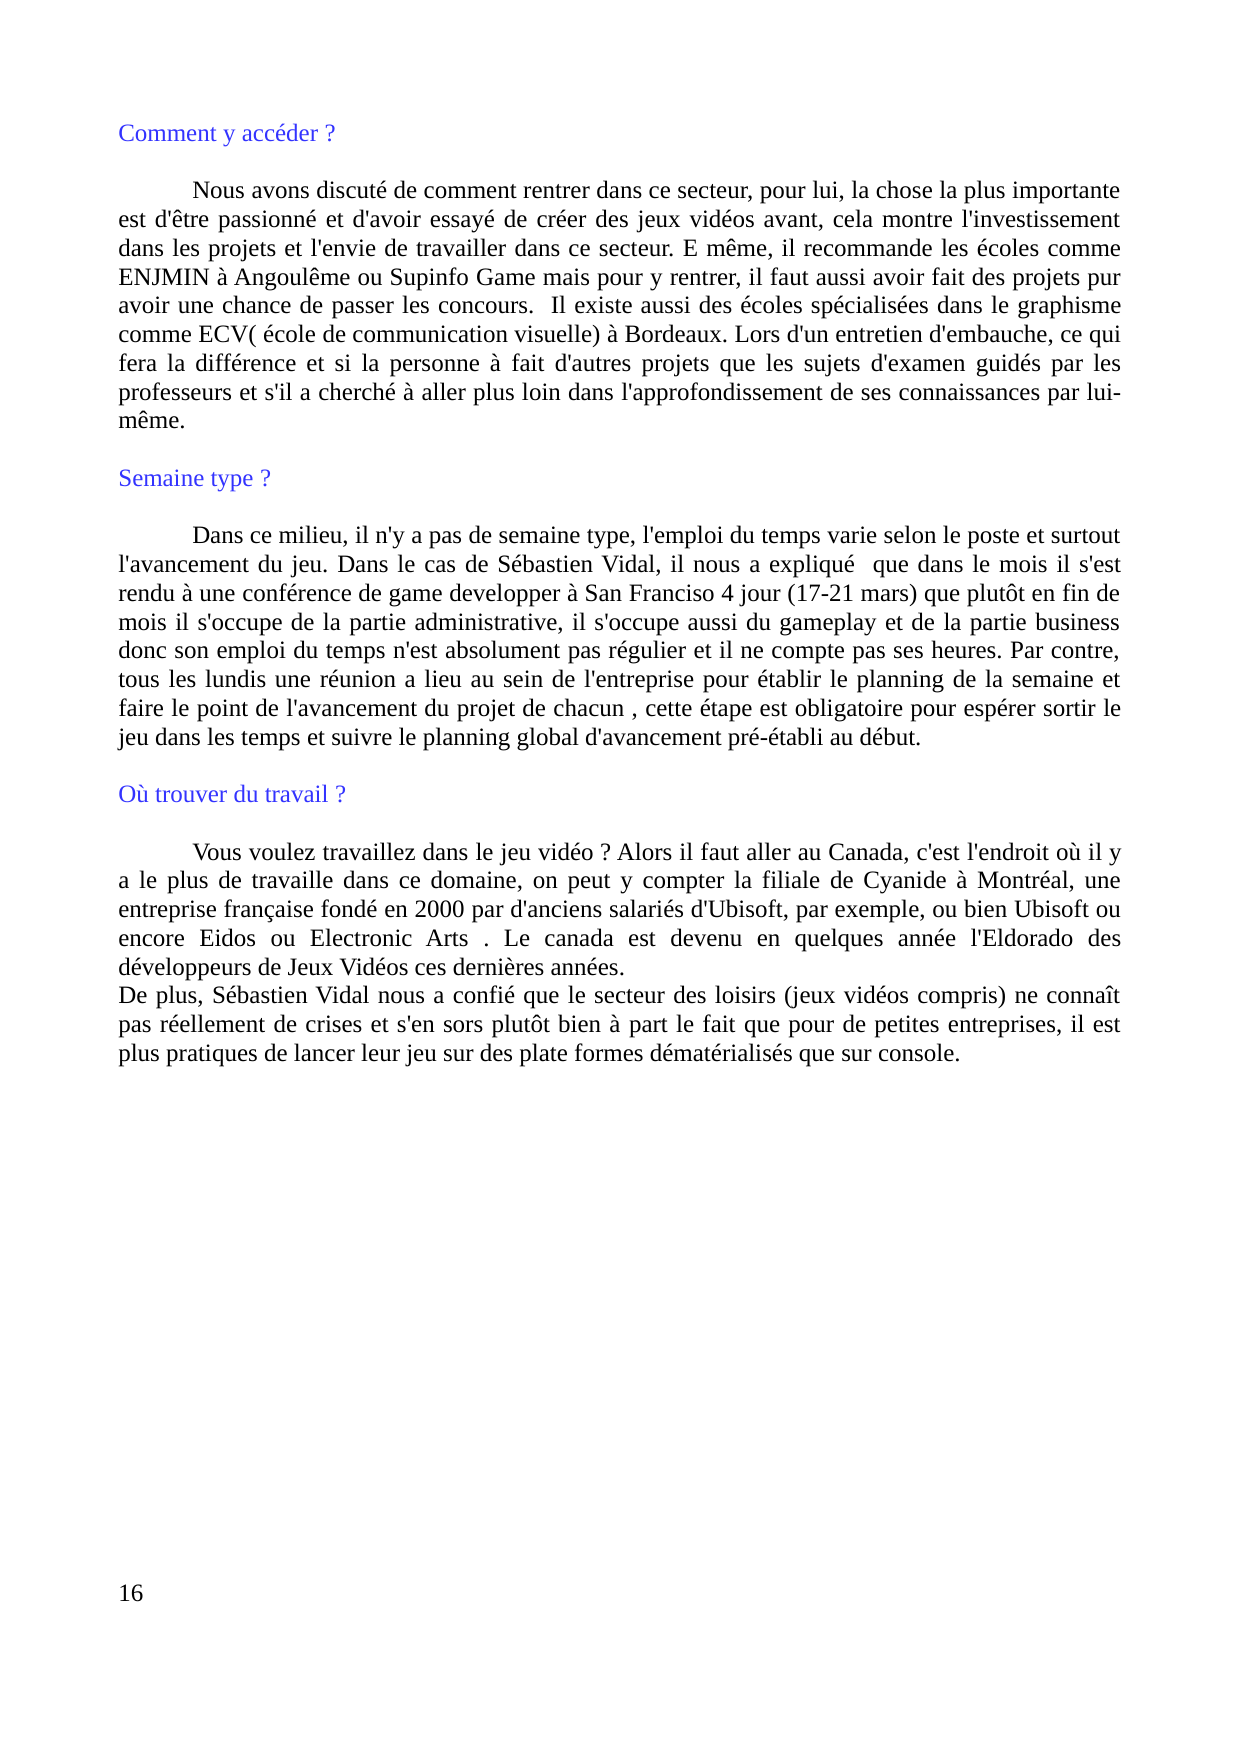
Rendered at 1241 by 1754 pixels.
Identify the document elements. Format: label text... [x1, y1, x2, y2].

text De plus, Sébastien Vidal nous a confié que le secteur des loisirs (jeux vidéos compris) ne connaît pas réellement de crises et s'en sors plutôt bien à part le fait que pour de petites entreprises, il est plus pratiques de lancer leur jeu sur des plate formes dématérialisés que sur console. [118, 981, 1122, 1067]
text Où trouver du travail ? [118, 779, 1122, 808]
text Semaine type ? [118, 463, 1122, 492]
text Comment y accéder ? [118, 118, 1122, 147]
text Dans ce milieu, il n'y a pas de semaine type, l'emploi du temps varie selon le poste et surtout l'avancement du jeu. Dans le cas de Sébastien Vidal, il nous a expliqué que dans le mois il s'est rendu à une conférence de game developper à San Franciso 4 jour (17-21 mars) que plutôt en fin de mois il s'occupe de la partie administrative, il s'occupe aussi du gameplay et de la partie business donc son emploi du temps n'est absolument pas régulier et il ne compte pas ses heures. Par contre, tous les lundis une réunion a lieu au sein de l'entreprise pour établir le planning de la semaine et faire le point de l'avancement du projet de chacun , cette étape est obligatoire pour espérer sortir le jeu dans les temps et suivre le planning global d'avancement pré-établi au début. [118, 521, 1122, 751]
text Vous voulez travaillez dans le jeu vidéo ? Alors il faut aller au Canada, c'est l'endroit où il y a le plus de travaille dans ce domaine, on peut y compter la filiale de Cyanide à Montréal, une entreprise française fondé en 2000 par d'anciens salariés d'Ubisoft, par exemple, ou bien Ubisoft ou encore Eidos ou Electronic Arts . Le canada est devenu en quelques année l'Eldorado des développeurs de Jeux Vidéos ces dernières années. [118, 837, 1122, 981]
text Nous avons discuté de comment rentrer dans ce secteur, pour lui, la chose la plus importante est d'être passionné et d'avoir essayé de créer des jeux vidéos avant, cela montre l'investissement dans les projets et l'envie de travailler dans ce secteur. E même, il recommande les écoles comme ENJMIN à Angoulême ou Supinfo Game mais pour y rentrer, il faut aussi avoir fait des projets pur avoir une chance de passer les concours. Il existe aussi des écoles spécialisées dans le graphisme comme ECV( école de communication visuelle) à Bordeaux. Lors d'un entretien d'embauche, ce qui fera la différence et si la personne à fait d'autres projets que les sujets d'examen guidés par les professeurs et s'il a cherché à aller plus loin dans l'approfondissement de ses connaissances par lui-même. [118, 176, 1122, 434]
